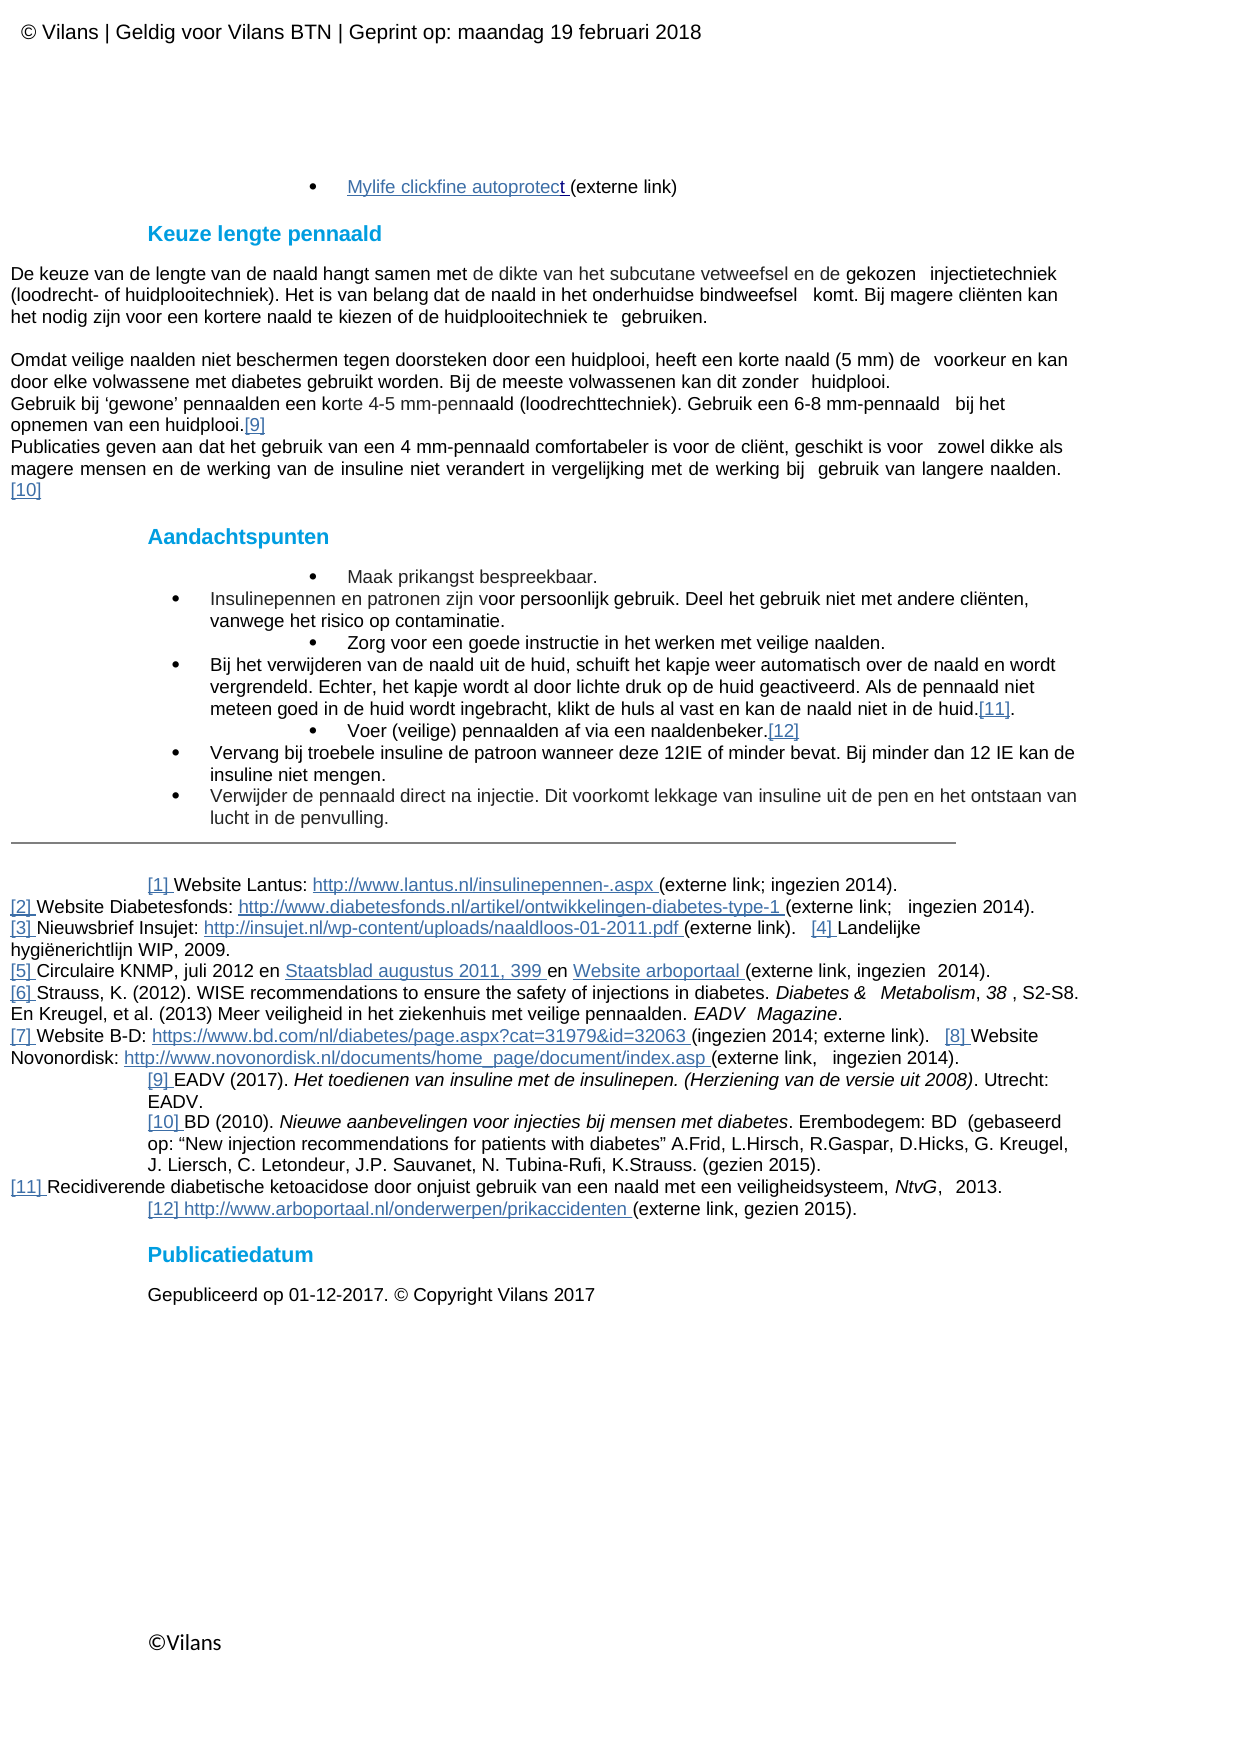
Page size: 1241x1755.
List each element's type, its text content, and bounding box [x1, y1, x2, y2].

list Mylife clickfine autoprotect (externe link) [309, 176, 1105, 198]
subtitle Publicatiedatum [147, 1242, 1105, 1267]
list Vervang bij troebele insuline de patroon wanneer deze 12IE of minder bevat. Bij minder dan 12 IE kan de insuline niet mengen. [172, 742, 1076, 785]
subtitle Aandachtspunten [147, 524, 1105, 549]
text [9] EADV (2017). Het toedienen van insuline met de insulinepen. (Herziening van de versie uit 2008). Utrecht: EADV. [147, 1068, 1062, 1112]
text [2] Website Diabetesfonds: http://www.diabetesfonds.nl/artikel/ontwikkelingen-diabetes-type-1 (externe link; ingezien 2014). [10, 896, 1076, 917]
text De keuze van de lengte van de naald hangt samen met de dikte van het subcutane vetweefsel en de gekozen injectietechniek (loodrecht- of huidplooitechniek). Het is van belang dat de naald in het onderhuidse bindweefsel komt. Bij magere cliënten kan het nodig zijn voor een kortere naald te kiezen of de huidplooitechniek te gebruiken. [10, 262, 1076, 327]
text Publicaties geven aan dat het gebruik van een 4 mm-pennaald comfortabeler is voor de cliënt, geschikt is voor zowel dikke als magere mensen en de werking van de insuline niet verandert in vergelijking met de werking bij gebruik van langere naalden.[10] [10, 436, 1063, 501]
list Insulinepennen en patronen zijn voor persoonlijk gebruik. Deel het gebruik niet met andere cliënten, vanwege het risico op contaminatie. [172, 588, 1037, 631]
text Omdat veilige naalden niet beschermen tegen doorsteken door een huidplooi, heeft een korte naald (5 mm) de voorkeur en kan door elke volwassene met diabetes gebruikt worden. Bij de meeste volwassenen kan dit zonder huidplooi. [10, 349, 1076, 392]
subtitle Keuze lengte pennaald [147, 221, 1105, 246]
list Verwijder de pennaald direct na injectie. Dit voorkomt lekkage van insuline uit de pen en het ontstaan van lucht in de penvulling. [172, 785, 1084, 828]
text op: “New injection recommendations for patients with diabetes” A.Frid, L.Hirsch, R.Gaspar, D.Hicks, G. Kreugel, [147, 1133, 1105, 1155]
text [1] Website Lantus: http://www.lantus.nl/insulinepennen-.aspx (externe link; ingezien 2014). [147, 874, 1105, 896]
list Zorg voor een goede instructie in het werken met veilige naalden. [309, 631, 1105, 654]
text [3] Nieuwsbrief Insujet: http://insujet.nl/wp-content/uploads/naaldloos-01-2011.pdf (externe link). [4] Landelijke hygiënerichtlijn WIP, 2009. [10, 917, 950, 960]
text J. Liersch, C. Letondeur, J.P. Sauvanet, N. Tubina-Rufi, K.Strauss. (gezien 2015). [147, 1155, 1105, 1176]
text [12] http://www.arboportaal.nl/onderwerpen/prikaccidenten (externe link, gezien 2015). [147, 1198, 1105, 1219]
text Gepubliceerd op 01-12-2017. © Copyright Vilans 2017 [147, 1284, 1105, 1305]
text [5] Circulaire KNMP, juli 2012 en Staatsblad augustus 2011, 399 en Website arboportaal (externe link, ingezien 2014). [10, 960, 1076, 982]
text Gebruik bij ‘gewone’ pennaalden een korte 4-5 mm-pennaald (loodrechttechniek). Gebruik een 6-8 mm-pennaald bij het opnemen van een huidplooi.[9] [10, 392, 1086, 436]
list Voer (veilige) pennaalden af via een naaldenbeker.[12] [309, 719, 1105, 742]
text [10] BD (2010). Nieuwe aanbevelingen voor injecties bij mensen met diabetes. Erembodegem: BD (gebaseerd [147, 1112, 1105, 1133]
text [11] Recidiverende diabetische ketoacidose door onjuist gebruik van een naald met een veiligheidsysteem, NtvG, 2013. [10, 1176, 1098, 1198]
list Bij het verwijderen van de naald uit de huid, schuift het kapje weer automatisch over de naald en wordt vergrendeld. Echter, het kapje wordt al door lichte druk op de huid geactiveerd. Als de pennaald niet meteen goed in de huid wordt ingebracht, klikt de huls al vast en kan de naald niet in de huid.[11]. [172, 654, 1062, 719]
text [6] Strauss, K. (2012). WISE recommendations to ensure the safety of injections in diabetes. Diabetes & Metabolism, 38 , S2-S8. En Kreugel, et al. (2013) Meer veiligheid in het ziekenhuis met veilige pennaalden. EADV Magazine. [10, 982, 1098, 1025]
list Maak prikangst bespreekbaar. [309, 565, 1105, 588]
text [7] Website B-D: https://www.bd.com/nl/diabetes/page.aspx?cat=31979&id=32063 (ingezien 2014; externe link). [8] Website Novonordisk: http://www.novonordisk.nl/documents/home_page/document/index.asp (externe link, ingezien 2014). [10, 1025, 1076, 1068]
